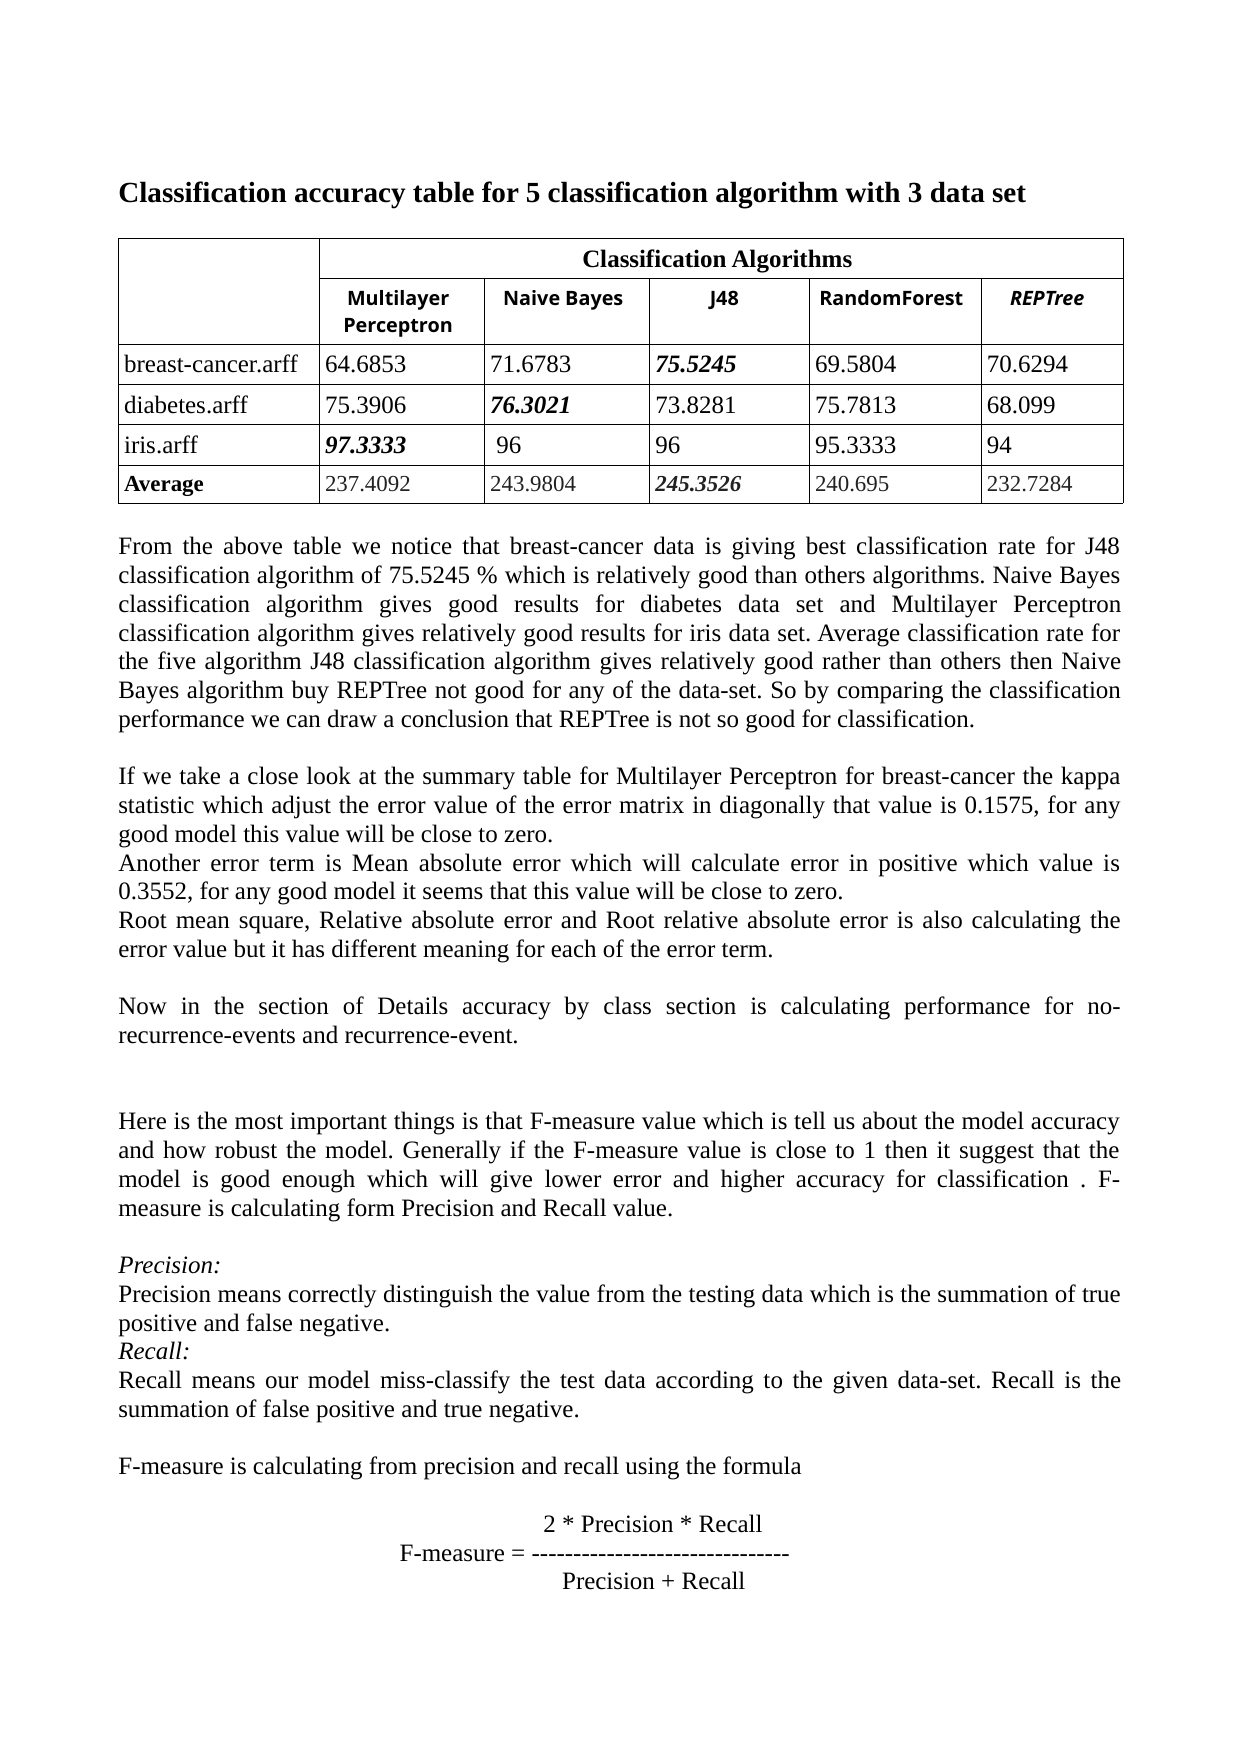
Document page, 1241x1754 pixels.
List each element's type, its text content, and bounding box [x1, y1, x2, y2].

text If we take a close look at the summary table for Multilayer Perceptron for breast-cancer the kappa statistic which adjust the error value of the error matrix in diagonally that value is 0.1575, for any good model this value will be close to zero. [118, 761, 1122, 848]
table_cell 232.7284 [982, 466, 1123, 503]
table_cell 73.8281 [650, 385, 809, 424]
table_cell 94 [982, 425, 1123, 465]
table_cell 75.5245 [650, 345, 809, 384]
table_cell Average [119, 466, 319, 503]
text Precision: [118, 1250, 1122, 1279]
table_cell 240.695 [810, 466, 981, 503]
table_cell 76.3021 [485, 385, 649, 424]
table_cell 95.3333 [810, 425, 981, 465]
table_cell 96 [485, 425, 649, 465]
table_cell 245.3526 [650, 466, 809, 503]
text Root mean square, Relative absolute error and Root relative absolute error is also calculating the error value but it has different meaning for each of the error term. [118, 905, 1122, 963]
table_header [119, 239, 319, 344]
table_cell 243.9804 [485, 466, 649, 503]
text Precision means correctly distinguish the value from the testing data which is the summation of true positive and false negative. [118, 1279, 1122, 1336]
table_cell 64.6853 [320, 345, 484, 384]
table_cell 96 [650, 425, 809, 465]
table_cell breast-cancer.arff [119, 345, 319, 384]
table_cell 237.4092 [320, 466, 484, 503]
table_cell Multilayer Perceptron [320, 279, 484, 344]
text Recall: [118, 1336, 1122, 1365]
text Another error term is Mean absolute error which will calculate error in positive which value is 0.3552, for any good model it seems that this value will be close to zero. [118, 848, 1122, 905]
table_cell iris.arff [119, 425, 319, 465]
text From the above table we notice that breast-cancer data is giving best classification rate for J48 classification algorithm of 75.5245 % which is relatively good than others algorithms. Naive Bayes classification algorithm gives good results for diabetes data set and Multilayer Perceptron classification algorithm gives relatively good results for iris data set. Average classification rate for the five algorithm J48 classification algorithm gives relatively good rather than others then Naive Bayes algorithm buy REPTree not good for any of the data-set. So by comparing the classification performance we can draw a conclusion that REPTree is not so good for classification. [118, 531, 1122, 733]
text F-measure is calculating from precision and recall using the formula [118, 1451, 1122, 1480]
table_cell 70.6294 [982, 345, 1123, 384]
table_cell 69.5804 [810, 345, 981, 384]
text Now in the section of Details accuracy by class section is calculating performance for no-recurrence-events and recurrence-event. [118, 991, 1122, 1049]
table_cell diabetes.arff [119, 385, 319, 424]
text Recall means our model miss-classify the test data according to the given data-set. Recall is the summation of false positive and true negative. [118, 1365, 1122, 1423]
table_cell J48 [650, 279, 809, 344]
table_cell REPTree [982, 279, 1123, 344]
text 2 * Precision * Recall [118, 1509, 1122, 1538]
table_cell 71.6783 [485, 345, 649, 384]
table_cell Naive Bayes [485, 279, 649, 344]
table_cell 68.099 [982, 385, 1123, 424]
text Classification accuracy table for 5 classification algorithm with 3 data set [118, 176, 1122, 209]
table_cell 75.7813 [810, 385, 981, 424]
table_cell 75.3906 [320, 385, 484, 424]
text F-measure = ------------------------------- [118, 1538, 1122, 1566]
table_cell 97.3333 [320, 425, 484, 465]
table_cell RandomForest [810, 279, 981, 344]
text Precision + Recall [118, 1566, 1122, 1595]
table_header Classification Algorithms [320, 239, 1123, 278]
text Here is the most important things is that F-measure value which is tell us about the model accuracy and how robust the model. Generally if the F-measure value is close to 1 then it suggest that the model is good enough which will give lower error and higher accuracy for classification . F-measure is calculating form Precision and Recall value. [118, 1106, 1122, 1221]
